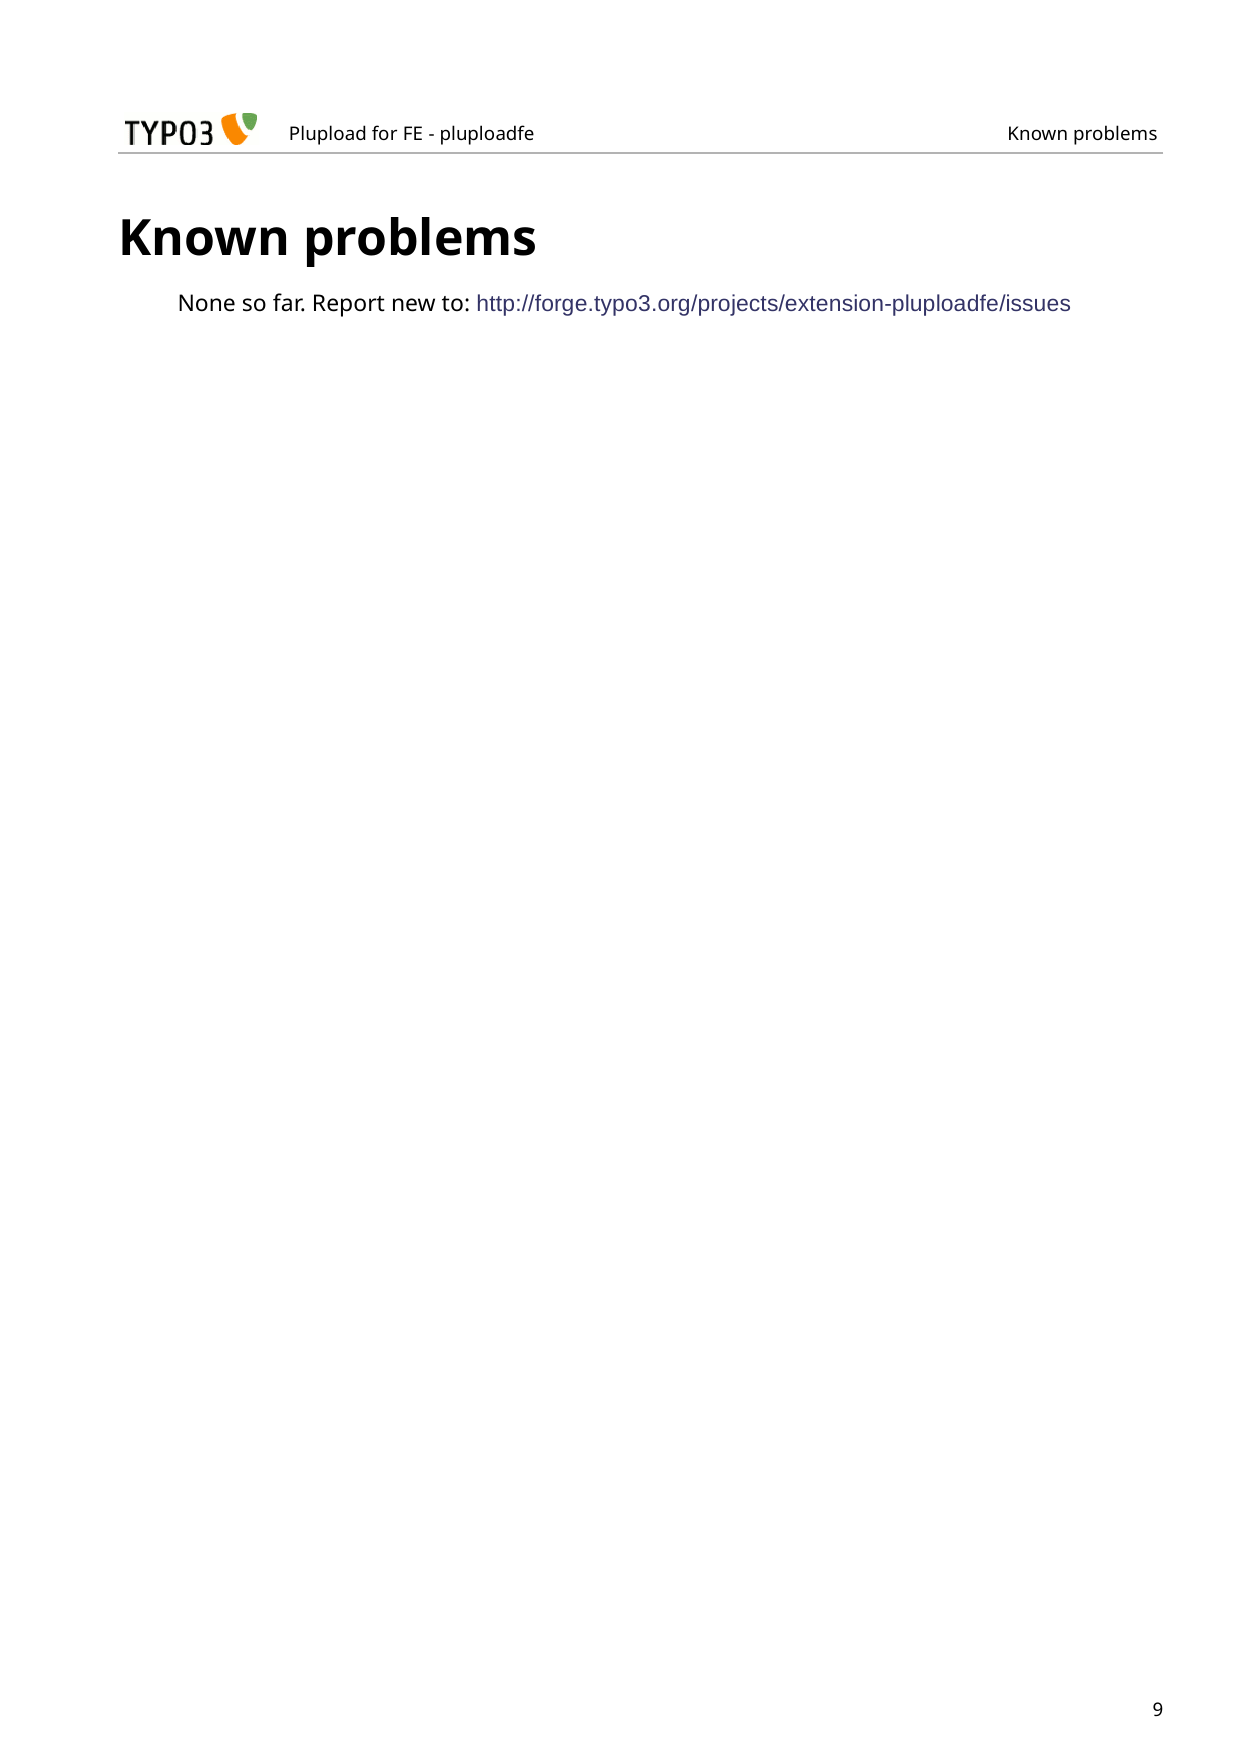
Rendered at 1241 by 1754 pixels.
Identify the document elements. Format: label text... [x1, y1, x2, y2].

picture [124, 112, 260, 145]
subtitle Known problems [118, 202, 1163, 269]
subtitle None so far. Report new to: http://forge.typo3.org/projects/extension-pluploadfe/issues [177, 287, 1163, 318]
